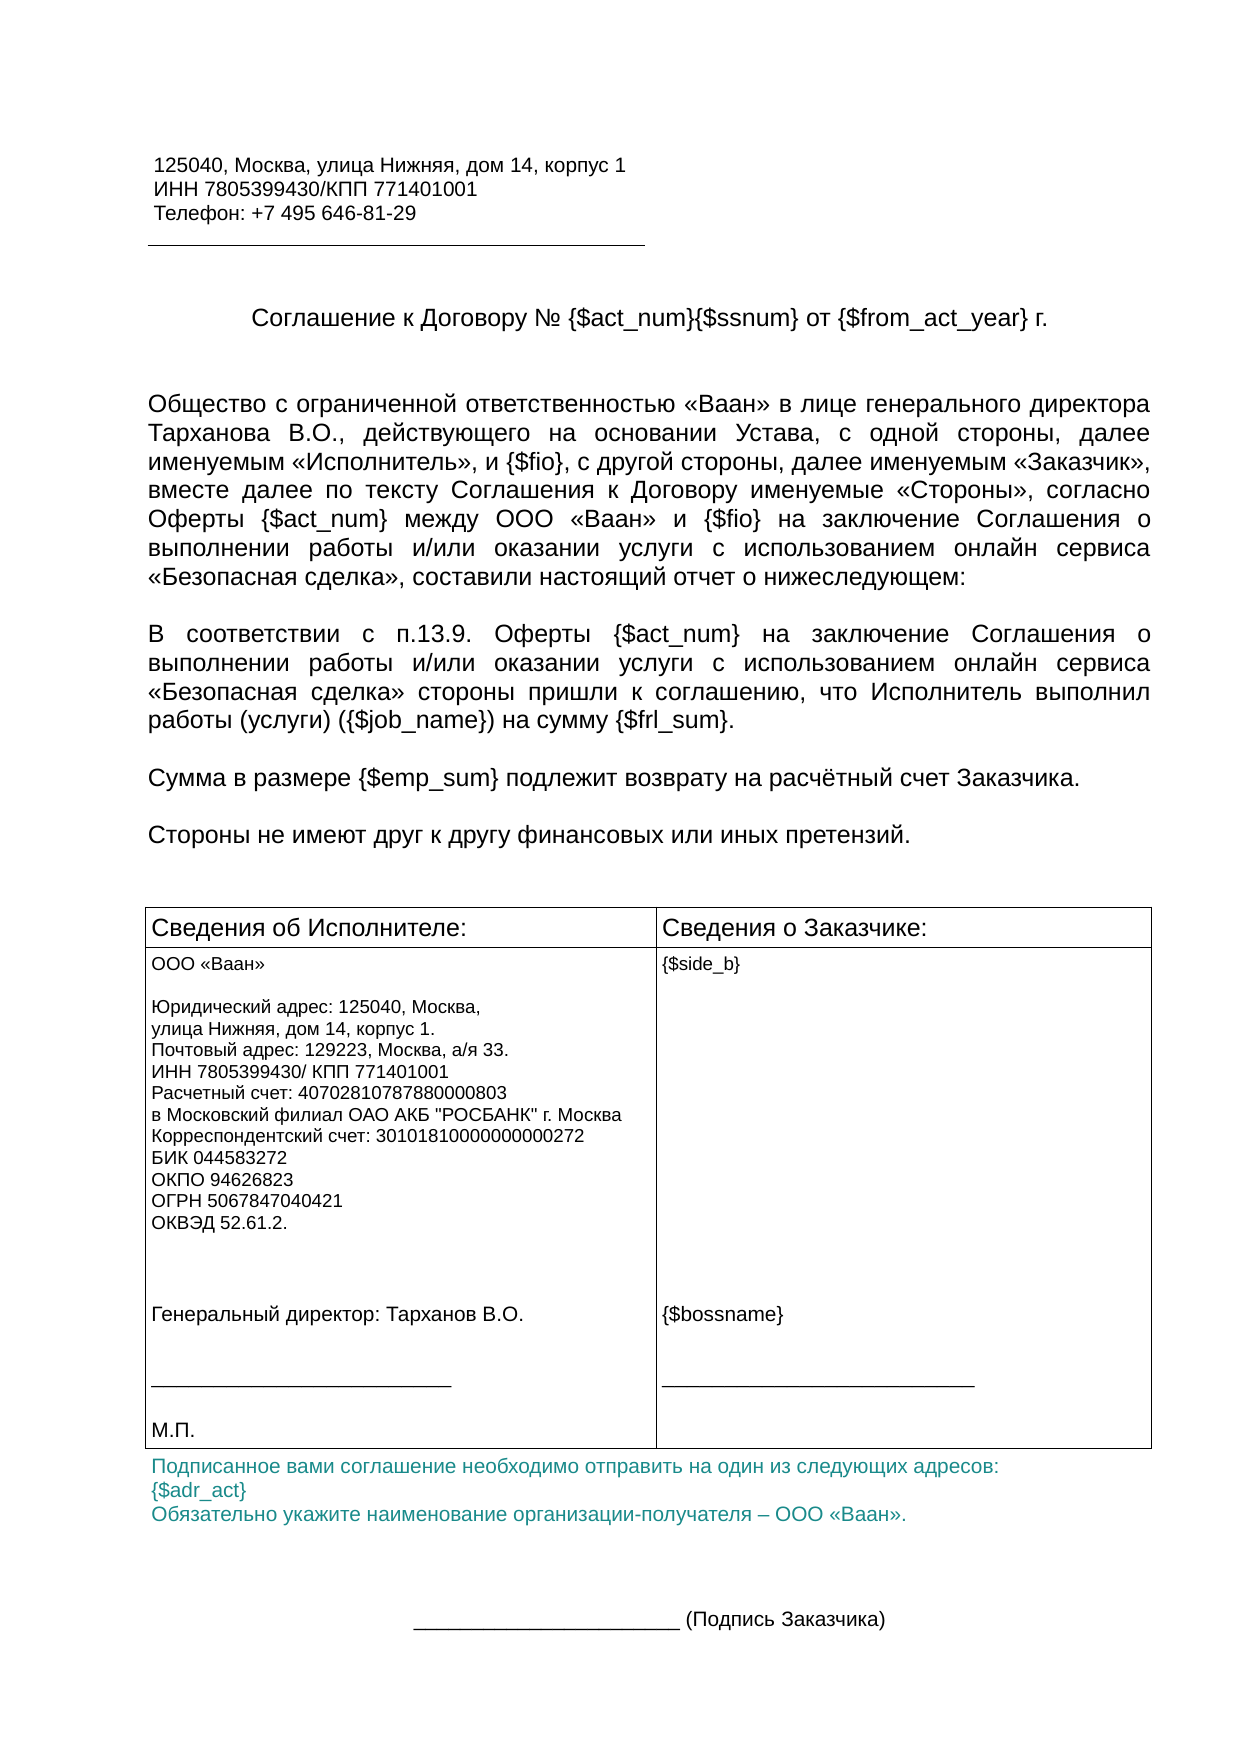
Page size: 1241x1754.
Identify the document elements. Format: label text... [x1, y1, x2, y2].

text Стороны не имеют друг к другу финансовых или иных претензий. [148, 820, 1152, 849]
table_cell {$bossname} [657, 1296, 1151, 1355]
table_header 125040, Москва, улица Нижняя, дом 14, корпус 1 ИНН 7805399430/КПП 771401001 Телефон: +7 495 646-81-29 [148, 148, 645, 245]
table_cell ________________________ М.П. [146, 1355, 656, 1448]
text Сумма в размере {$emp_sum} подлежит возврату на расчётный счет Заказчика. [148, 763, 1152, 792]
table_cell {$side_b} [657, 948, 1151, 1296]
text Соглашение к Договору № {$act_num}{$ssnum} от {$from_act_year} г. [148, 303, 1152, 332]
text Общество с ограниченной ответственностью «Ваан» в лице генерального директора Тарханова В.О., действующего на основании Устава, с одной стороны, далее именуемым «Исполнитель», и {$fio}, с другой стороны, далее именуемым «Заказчик», вместе далее по тексту Соглашения к Договору именуемые «Стороны», согласно Оферты {$act_num} между ООО «Ваан» и {$fio} на заключение Соглашения о выполнении работы и/или оказании услуги с использованием онлайн сервиса «Безопасная сделка», составили настоящий отчет о нижеследующем: [148, 389, 1152, 590]
table_cell ООО «Ваан» Юридический адрес: 125040, Москва, улица Нижняя, дом 14, корпус 1. Почтовый адрес: 129223, Москва, а/я 33. ИНН 7805399430/ КПП 771401001 Расчетный счет: 40702810787880000803 в Московский филиал ОАО АКБ "РОСБАНК" г. Москва Корреспондентский счет: 30101810000000000272 БИК 044583272 ОКПО 94626823 ОГРН 5067847040421 ОКВЭД 52.61.2. [146, 948, 656, 1296]
text В соответствии с п.13.9. Оферты {$act_num} на заключение Соглашения о выполнении работы и/или оказании услуги с использованием онлайн сервиса «Безопасная сделка» стороны пришли к соглашению, что Исполнитель выполнил работы (услуги) ({$job_name}) на сумму {$frl_sum}. [148, 619, 1152, 734]
table_cell Генеральный директор: Тарханов В.О. [146, 1296, 656, 1355]
table_cell _________________________ [657, 1355, 1151, 1448]
table_header Сведения об Исполнителе: [146, 908, 656, 947]
table_cell Подписанное вами соглашение необходимо отправить на один из следующих адресов: {$adr_act} Обязательно укажите наименование организации-получателя – ООО «Ваан». [145, 1449, 1151, 1531]
table_header Сведения о Заказчике: [657, 908, 1151, 947]
